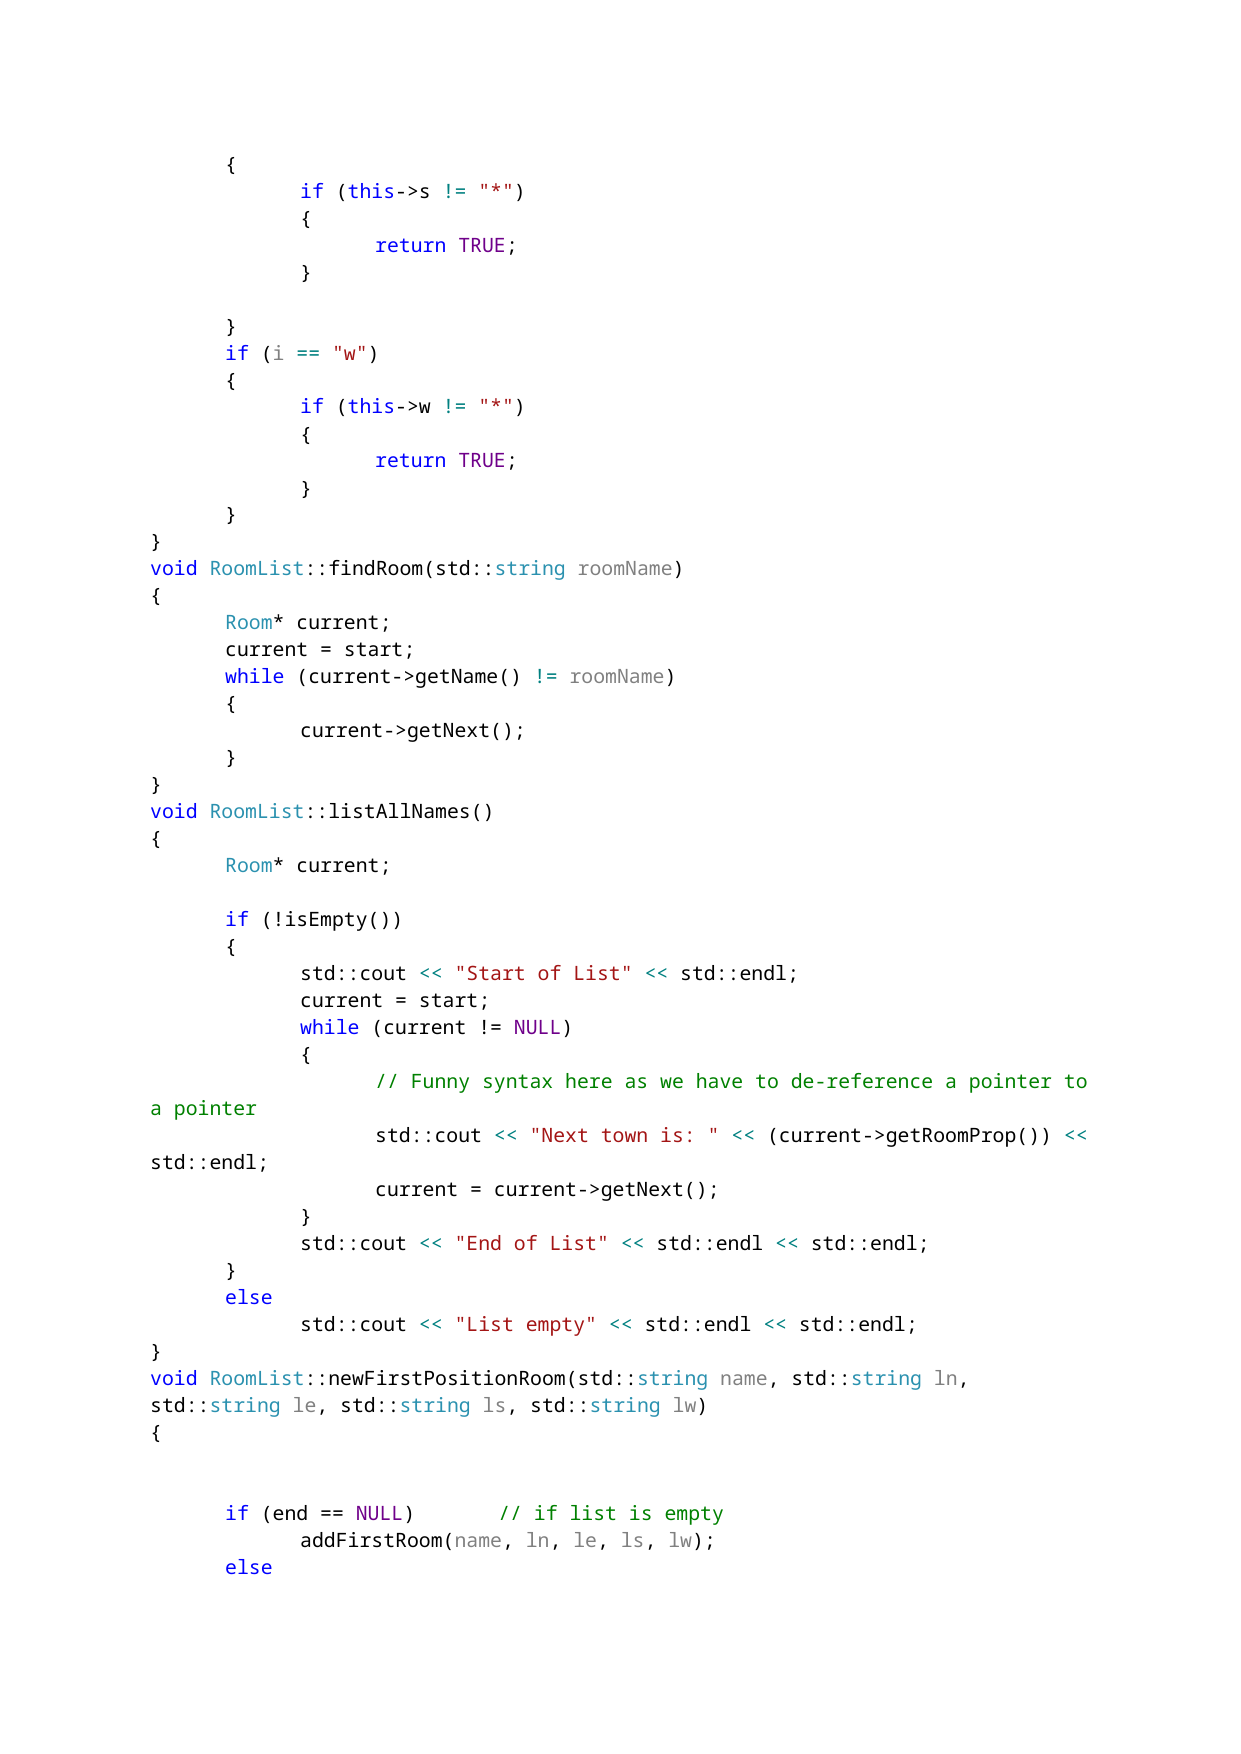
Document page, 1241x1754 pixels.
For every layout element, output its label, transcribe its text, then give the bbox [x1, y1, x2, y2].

text if (this->w != "*") [150, 393, 1090, 420]
text } [150, 501, 1090, 528]
text } [150, 771, 1090, 797]
text current->getNext(); [150, 717, 1090, 743]
text void RoomList::listAllNames() [150, 797, 1090, 824]
text { [150, 582, 1090, 609]
text std::cout << "List empty" << std::endl << std::endl; [150, 1310, 1090, 1337]
text addFirstRoom(name, ln, le, ls, lw); [150, 1526, 1090, 1553]
text Room* current; [150, 851, 1090, 878]
text else [150, 1283, 1090, 1310]
text { [150, 689, 1090, 717]
text if (end == NULL) // if list is empty [150, 1499, 1090, 1526]
text Room* current; [150, 609, 1090, 636]
text } [150, 1337, 1090, 1364]
text } [150, 528, 1090, 555]
text { [150, 150, 1090, 177]
text current = start; [150, 986, 1090, 1013]
text std::cout << "Next town is: " << (current->getRoomProp()) << std::endl; [150, 1121, 1090, 1175]
text } [150, 258, 1090, 285]
text if (i == "w") [150, 339, 1090, 366]
text } [150, 1256, 1090, 1283]
text { [150, 1040, 1090, 1067]
text // Funny syntax here as we have to de-reference a pointer to a pointer [150, 1067, 1090, 1121]
text return TRUE; [150, 231, 1090, 258]
text { [150, 824, 1090, 851]
text } [150, 743, 1090, 771]
text if (!isEmpty()) [150, 905, 1090, 932]
text { [150, 204, 1090, 231]
text } [150, 474, 1090, 501]
text std::cout << "Start of List" << std::endl; [150, 959, 1090, 986]
text void RoomList::findRoom(std::string roomName) [150, 555, 1090, 582]
text if (this->s != "*") [150, 177, 1090, 204]
text { [150, 1418, 1090, 1445]
text return TRUE; [150, 447, 1090, 474]
text } [150, 312, 1090, 339]
text std::cout << "End of List" << std::endl << std::endl; [150, 1229, 1090, 1256]
text while (current != NULL) [150, 1013, 1090, 1040]
text { [150, 420, 1090, 447]
text while (current->getName() != roomName) [150, 663, 1090, 689]
text current = current->getNext(); [150, 1175, 1090, 1202]
text { [150, 366, 1090, 393]
text void RoomList::newFirstPositionRoom(std::string name, std::string ln, std::string le, std::string ls, std::string lw) [150, 1364, 1090, 1418]
text { [150, 932, 1090, 959]
text current = start; [150, 636, 1090, 663]
text else [150, 1553, 1090, 1580]
text } [150, 1202, 1090, 1229]
